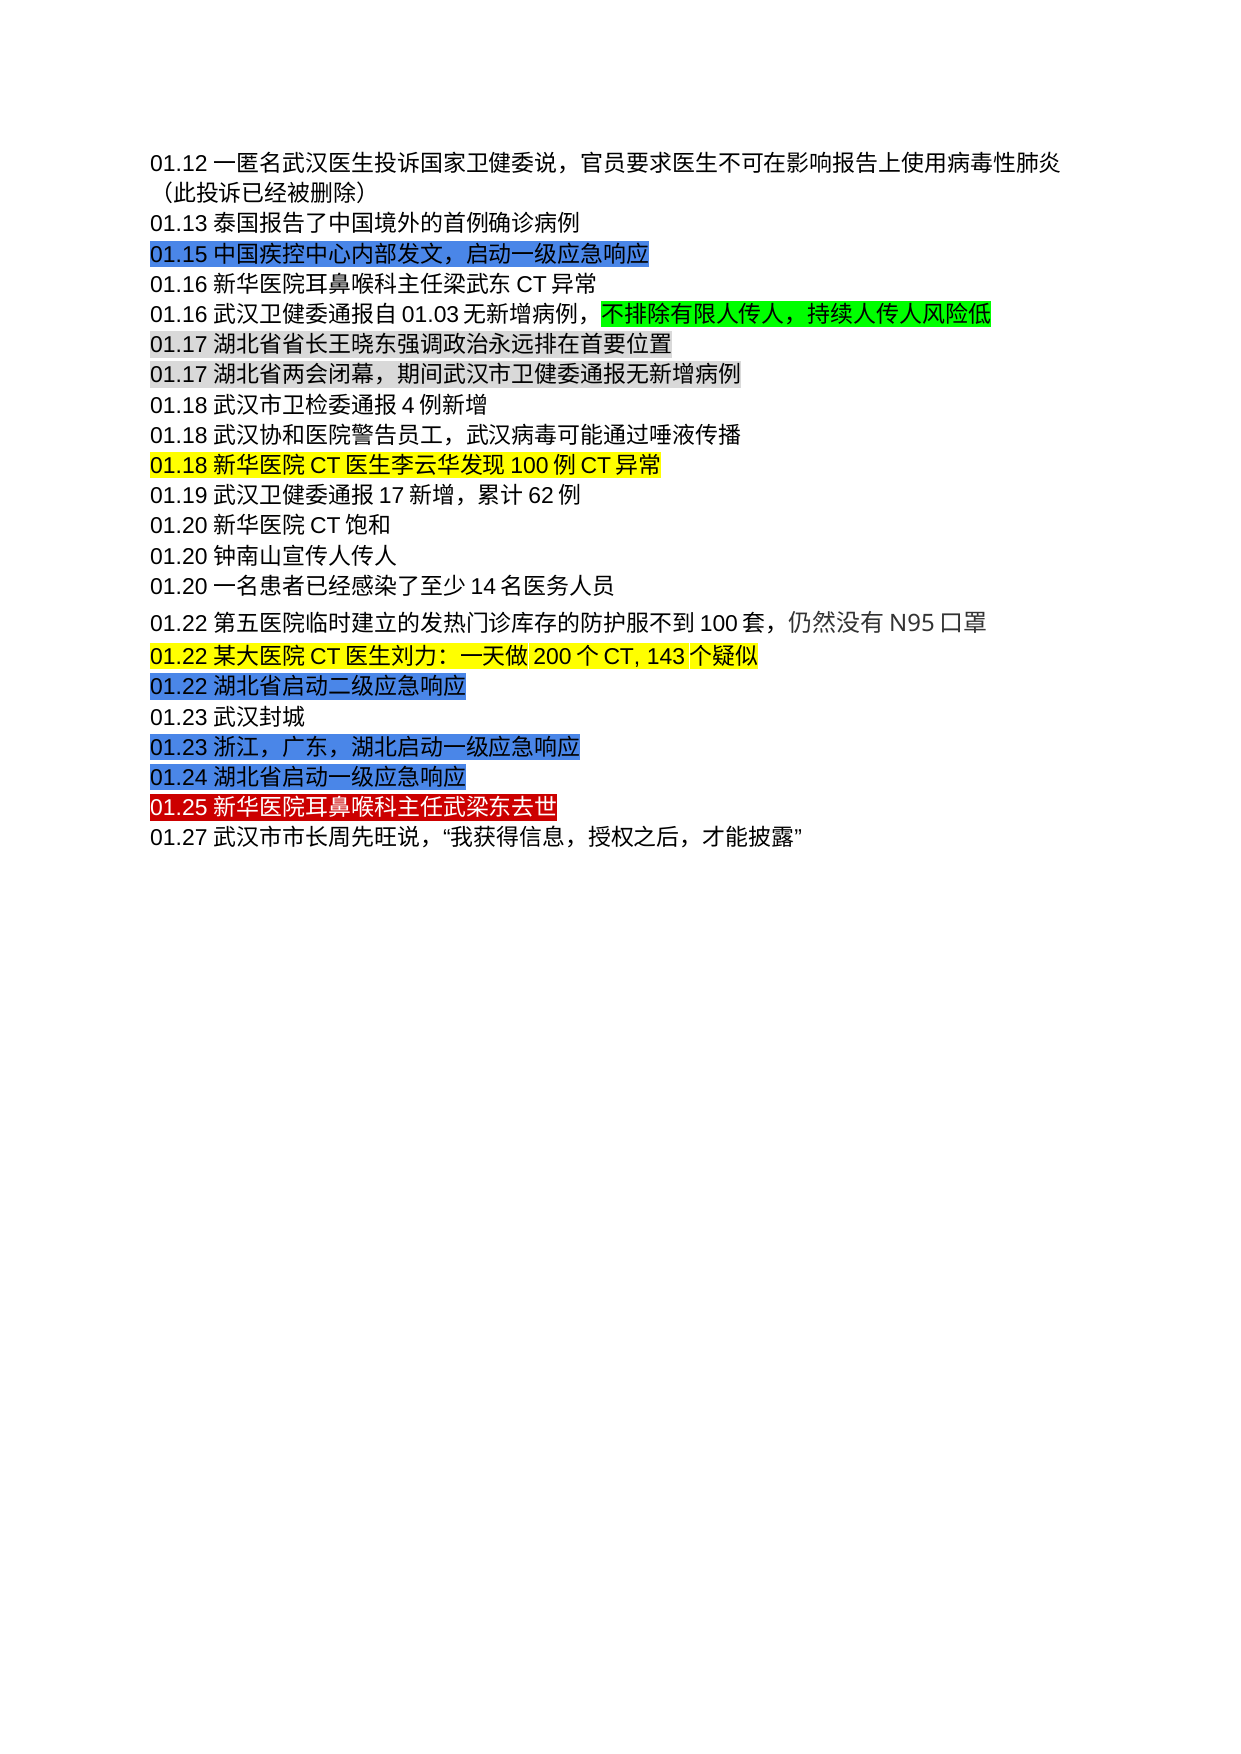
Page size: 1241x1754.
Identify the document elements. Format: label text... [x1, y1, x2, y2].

text 01.16 武汉卫健委通报自01.03无新增病例，不排除有限人传人，持续人传人风险低 [150, 301, 1090, 327]
text 01.20 钟南山宣传人传人 [150, 543, 1090, 569]
text 01.22 湖北省启动二级应急响应 [150, 673, 1090, 700]
text 01.23 武汉封城 [150, 703, 1090, 730]
text 01.13 泰国报告了中国境外的首例确诊病例 [150, 210, 1090, 237]
text 01.25 新华医院耳鼻喉科主任武梁东去世 [150, 794, 1090, 821]
text 01.20 新华医院CT饱和 [150, 512, 1090, 539]
text 01.24 湖北省启动一级应急响应 [150, 764, 1090, 790]
text 01.16 新华医院耳鼻喉科主任梁武东CT异常 [150, 271, 1090, 297]
text 01.18 武汉市卫检委通报4例新增 [150, 392, 1090, 418]
text 01.12 一匿名武汉医生投诉国家卫健委说，官员要求医生不可在影响报告上使用病毒性肺炎（此投诉已经被删除） [150, 150, 1090, 207]
text 01.20 一名患者已经感染了至少14名医务人员 [150, 573, 1090, 599]
text 01.17 湖北省两会闭幕，期间武汉市卫健委通报无新增病例 [150, 361, 1090, 388]
text 01.17 湖北省省长王晓东强调政治永远排在首要位置 [150, 331, 1090, 358]
text 01.27 武汉市市长周先旺说，“我获得信息，授权之后，才能披露” [150, 824, 1090, 851]
text 01.22 某大医院CT医生刘力：一天做200个CT, 143个疑似 [150, 643, 1090, 669]
text 01.22 第五医院临时建立的发热门诊库存的防护服不到100套，仍然没有N95口罩 [150, 603, 1090, 638]
text 01.18 武汉协和医院警告员工，武汉病毒可能通过唾液传播 [150, 422, 1090, 448]
text 01.18 新华医院CT医生李云华发现100例CT异常 [150, 452, 1090, 478]
text 01.19 武汉卫健委通报17新增，累计62例 [150, 482, 1090, 509]
text 01.23 浙江，广东，湖北启动一级应急响应 [150, 734, 1090, 760]
text 01.15 中国疾控中心内部发文，启动一级应急响应 [150, 241, 1090, 267]
